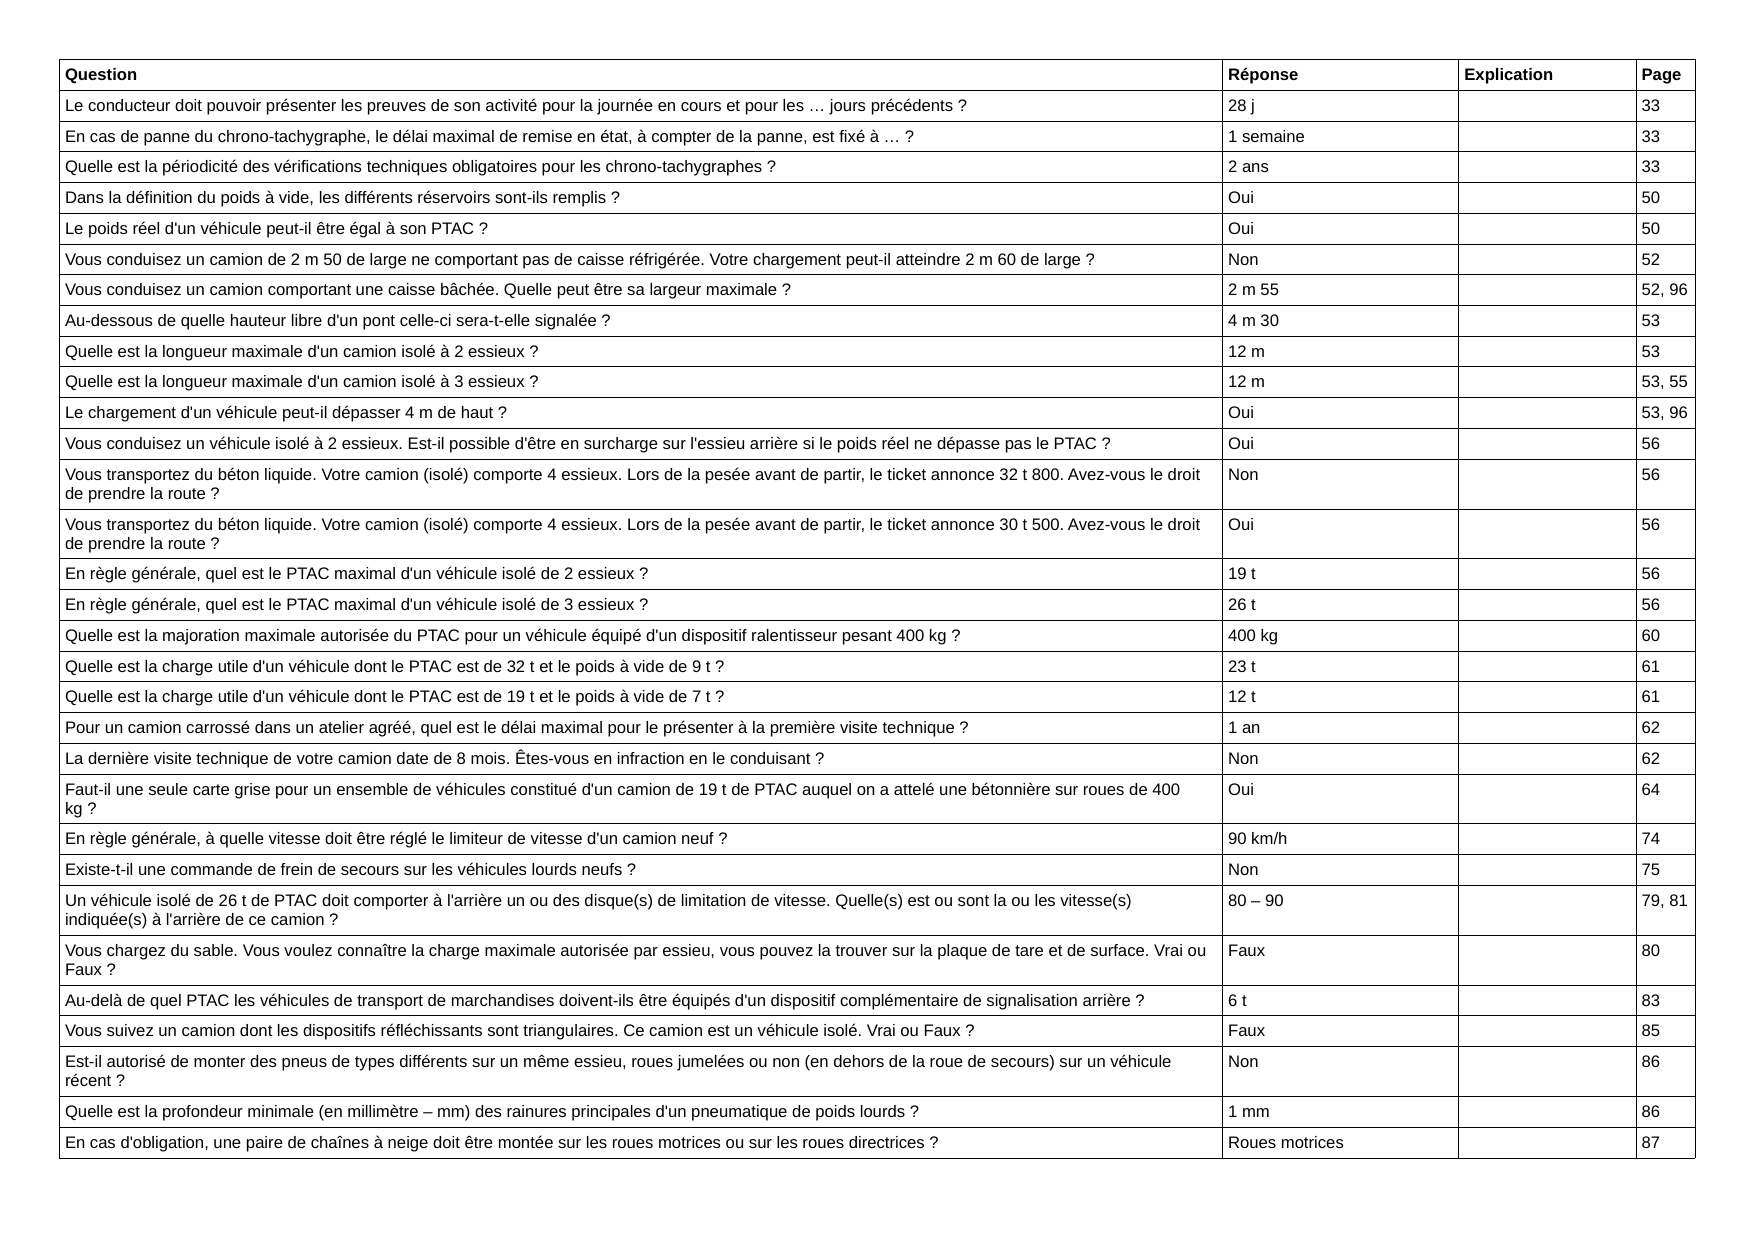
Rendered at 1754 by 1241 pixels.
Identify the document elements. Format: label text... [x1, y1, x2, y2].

table_cell La dernière visite technique de votre camion date de 8 mois. Êtes-vous en infraction en le conduisant ? [60, 744, 1222, 773]
table_cell Vous transportez du béton liquide. Votre camion (isolé) comporte 4 essieux. Lors de la pesée avant de partir, le ticket annonce 32 t 800. Avez-vous le droit de prendre la route ? [60, 460, 1222, 508]
table_cell [1459, 337, 1636, 366]
table_cell [1459, 744, 1636, 773]
table_cell [1459, 306, 1636, 336]
table_cell 12 m [1223, 337, 1458, 366]
table_cell Oui [1223, 214, 1458, 243]
table_cell 53 [1637, 337, 1695, 366]
table_cell Au-dessous de quelle hauteur libre d'un pont celle-ci sera-t-elle signalée ? [60, 306, 1222, 336]
table_cell Le conducteur doit pouvoir présenter les preuves de son activité pour la journée en cours et pour les … jours précédents ? [60, 91, 1222, 121]
table_cell 90 km/h [1223, 824, 1458, 854]
table_cell 1 mm [1223, 1097, 1458, 1127]
table_cell [1459, 429, 1636, 458]
table_cell En cas de panne du chrono-tachygraphe, le délai maximal de remise en état, à compter de la panne, est fixé à … ? [60, 122, 1222, 151]
table_cell 80 – 90 [1223, 886, 1458, 935]
table_cell [1459, 367, 1636, 397]
table_cell 33 [1637, 122, 1695, 151]
table_cell [1459, 824, 1636, 854]
table_cell [1459, 122, 1636, 151]
table_cell 23 t [1223, 652, 1458, 681]
table_cell Est-il autorisé de monter des pneus de types différents sur un même essieu, roues jumelées ou non (en dehors de la roue de secours) sur un véhicule récent ? [60, 1047, 1222, 1096]
table_header Réponse [1223, 60, 1458, 90]
table_cell 1 semaine [1223, 122, 1458, 151]
table_cell Non [1223, 744, 1458, 773]
table_cell 64 [1637, 775, 1695, 823]
table_cell 52, 96 [1637, 275, 1695, 305]
table_cell 87 [1637, 1128, 1695, 1157]
table_cell [1459, 460, 1636, 508]
table_cell 61 [1637, 682, 1695, 712]
table_cell [1459, 1016, 1636, 1046]
table_cell Pour un camion carrossé dans un atelier agréé, quel est le délai maximal pour le présenter à la première visite technique ? [60, 713, 1222, 743]
table_cell En cas d'obligation, une paire de chaînes à neige doit être montée sur les roues motrices ou sur les roues directrices ? [60, 1128, 1222, 1157]
table_cell [1459, 886, 1636, 935]
table_cell 12 m [1223, 367, 1458, 397]
table_cell 2 m 55 [1223, 275, 1458, 305]
table_header Page [1637, 60, 1695, 90]
table_cell Quelle est la charge utile d'un véhicule dont le PTAC est de 32 t et le poids à vide de 9 t ? [60, 652, 1222, 681]
table_cell [1459, 1047, 1636, 1096]
table_cell 33 [1637, 91, 1695, 121]
table_cell Quelle est la longueur maximale d'un camion isolé à 2 essieux ? [60, 337, 1222, 366]
table_cell 53, 55 [1637, 367, 1695, 397]
table_cell 56 [1637, 590, 1695, 620]
table_cell 62 [1637, 713, 1695, 743]
table_cell Quelle est la majoration maximale autorisée du PTAC pour un véhicule équipé d'un dispositif ralentisseur pesant 400 kg ? [60, 621, 1222, 651]
table_cell 33 [1637, 152, 1695, 182]
table_cell [1459, 713, 1636, 743]
table_cell 56 [1637, 429, 1695, 458]
table_cell 80 [1637, 936, 1695, 984]
table_cell 56 [1637, 510, 1695, 558]
table_cell 12 t [1223, 682, 1458, 712]
table_cell 1 an [1223, 713, 1458, 743]
table_cell 50 [1637, 183, 1695, 213]
table_cell 56 [1637, 559, 1695, 589]
table_cell Quelle est la longueur maximale d'un camion isolé à 3 essieux ? [60, 367, 1222, 397]
table_cell Le chargement d'un véhicule peut-il dépasser 4 m de haut ? [60, 398, 1222, 428]
table_cell 56 [1637, 460, 1695, 508]
table_cell 79, 81 [1637, 886, 1695, 935]
table_cell 60 [1637, 621, 1695, 651]
table_cell En règle générale, à quelle vitesse doit être réglé le limiteur de vitesse d'un camion neuf ? [60, 824, 1222, 854]
table_cell Faut-il une seule carte grise pour un ensemble de véhicules constitué d'un camion de 19 t de PTAC auquel on a attelé une bétonnière sur roues de 400 kg ? [60, 775, 1222, 823]
table_cell [1459, 510, 1636, 558]
table_cell Non [1223, 245, 1458, 274]
table_cell [1459, 152, 1636, 182]
table_cell 85 [1637, 1016, 1695, 1046]
table_cell En règle générale, quel est le PTAC maximal d'un véhicule isolé de 2 essieux ? [60, 559, 1222, 589]
table_cell Existe-t-il une commande de frein de secours sur les véhicules lourds neufs ? [60, 855, 1222, 885]
table_cell 62 [1637, 744, 1695, 773]
table_cell [1459, 398, 1636, 428]
table_cell Vous conduisez un véhicule isolé à 2 essieux. Est-il possible d'être en surcharge sur l'essieu arrière si le poids réel ne dépasse pas le PTAC ? [60, 429, 1222, 458]
table_cell 26 t [1223, 590, 1458, 620]
table_cell Vous chargez du sable. Vous voulez connaître la charge maximale autorisée par essieu, vous pouvez la trouver sur la plaque de tare et de surface. Vrai ou Faux ? [60, 936, 1222, 984]
table_cell Oui [1223, 775, 1458, 823]
table_cell 2 ans [1223, 152, 1458, 182]
table_cell 6 t [1223, 986, 1458, 1015]
table_cell Non [1223, 855, 1458, 885]
table_cell 400 kg [1223, 621, 1458, 651]
table_cell [1459, 245, 1636, 274]
table_header Explication [1459, 60, 1636, 90]
table_cell Vous suivez un camion dont les dispositifs réfléchissants sont triangulaires. Ce camion est un véhicule isolé. Vrai ou Faux ? [60, 1016, 1222, 1046]
table_cell 86 [1637, 1097, 1695, 1127]
table_cell [1459, 855, 1636, 885]
table_cell [1459, 621, 1636, 651]
table_cell 19 t [1223, 559, 1458, 589]
table_cell Dans la définition du poids à vide, les différents réservoirs sont-ils remplis ? [60, 183, 1222, 213]
table_cell [1459, 652, 1636, 681]
table_cell [1459, 986, 1636, 1015]
table_cell [1459, 559, 1636, 589]
table_cell [1459, 936, 1636, 984]
table_cell Quelle est la profondeur minimale (en millimètre – mm) des rainures principales d'un pneumatique de poids lourds ? [60, 1097, 1222, 1127]
table_cell 86 [1637, 1047, 1695, 1096]
table_header Question [60, 60, 1222, 90]
table_cell Non [1223, 460, 1458, 508]
table_cell [1459, 275, 1636, 305]
table_cell [1459, 1097, 1636, 1127]
table_cell [1459, 214, 1636, 243]
table_cell En règle générale, quel est le PTAC maximal d'un véhicule isolé de 3 essieux ? [60, 590, 1222, 620]
table_cell 52 [1637, 245, 1695, 274]
table_cell Quelle est la périodicité des vérifications techniques obligatoires pour les chrono-tachygraphes ? [60, 152, 1222, 182]
table_cell [1459, 91, 1636, 121]
table_cell 74 [1637, 824, 1695, 854]
table_cell 28 j [1223, 91, 1458, 121]
table_cell [1459, 775, 1636, 823]
table_cell Quelle est la charge utile d'un véhicule dont le PTAC est de 19 t et le poids à vide de 7 t ? [60, 682, 1222, 712]
table_cell Roues motrices [1223, 1128, 1458, 1157]
table_cell Vous transportez du béton liquide. Votre camion (isolé) comporte 4 essieux. Lors de la pesée avant de partir, le ticket annonce 30 t 500. Avez-vous le droit de prendre la route ? [60, 510, 1222, 558]
table_cell 83 [1637, 986, 1695, 1015]
table_cell Un véhicule isolé de 26 t de PTAC doit comporter à l'arrière un ou des disque(s) de limitation de vitesse. Quelle(s) est ou sont la ou les vitesse(s) indiquée(s) à l'arrière de ce camion ? [60, 886, 1222, 935]
table_cell Vous conduisez un camion de 2 m 50 de large ne comportant pas de caisse réfrigérée. Votre chargement peut-il atteindre 2 m 60 de large ? [60, 245, 1222, 274]
table_cell Faux [1223, 1016, 1458, 1046]
table_cell Oui [1223, 183, 1458, 213]
table_cell [1459, 590, 1636, 620]
table_cell 75 [1637, 855, 1695, 885]
table_cell Oui [1223, 429, 1458, 458]
table_cell 50 [1637, 214, 1695, 243]
table_cell Oui [1223, 398, 1458, 428]
table_cell [1459, 682, 1636, 712]
table_cell Vous conduisez un camion comportant une caisse bâchée. Quelle peut être sa largeur maximale ? [60, 275, 1222, 305]
table_cell Le poids réel d'un véhicule peut-il être égal à son PTAC ? [60, 214, 1222, 243]
table_cell 53, 96 [1637, 398, 1695, 428]
table_cell Au-delà de quel PTAC les véhicules de transport de marchandises doivent-ils être équipés d'un dispositif complémentaire de signalisation arrière ? [60, 986, 1222, 1015]
table_cell Faux [1223, 936, 1458, 984]
table_cell [1459, 183, 1636, 213]
table_cell 4 m 30 [1223, 306, 1458, 336]
table_cell 53 [1637, 306, 1695, 336]
table_cell Non [1223, 1047, 1458, 1096]
table_cell 61 [1637, 652, 1695, 681]
table_cell [1459, 1128, 1636, 1157]
table_cell Oui [1223, 510, 1458, 558]
